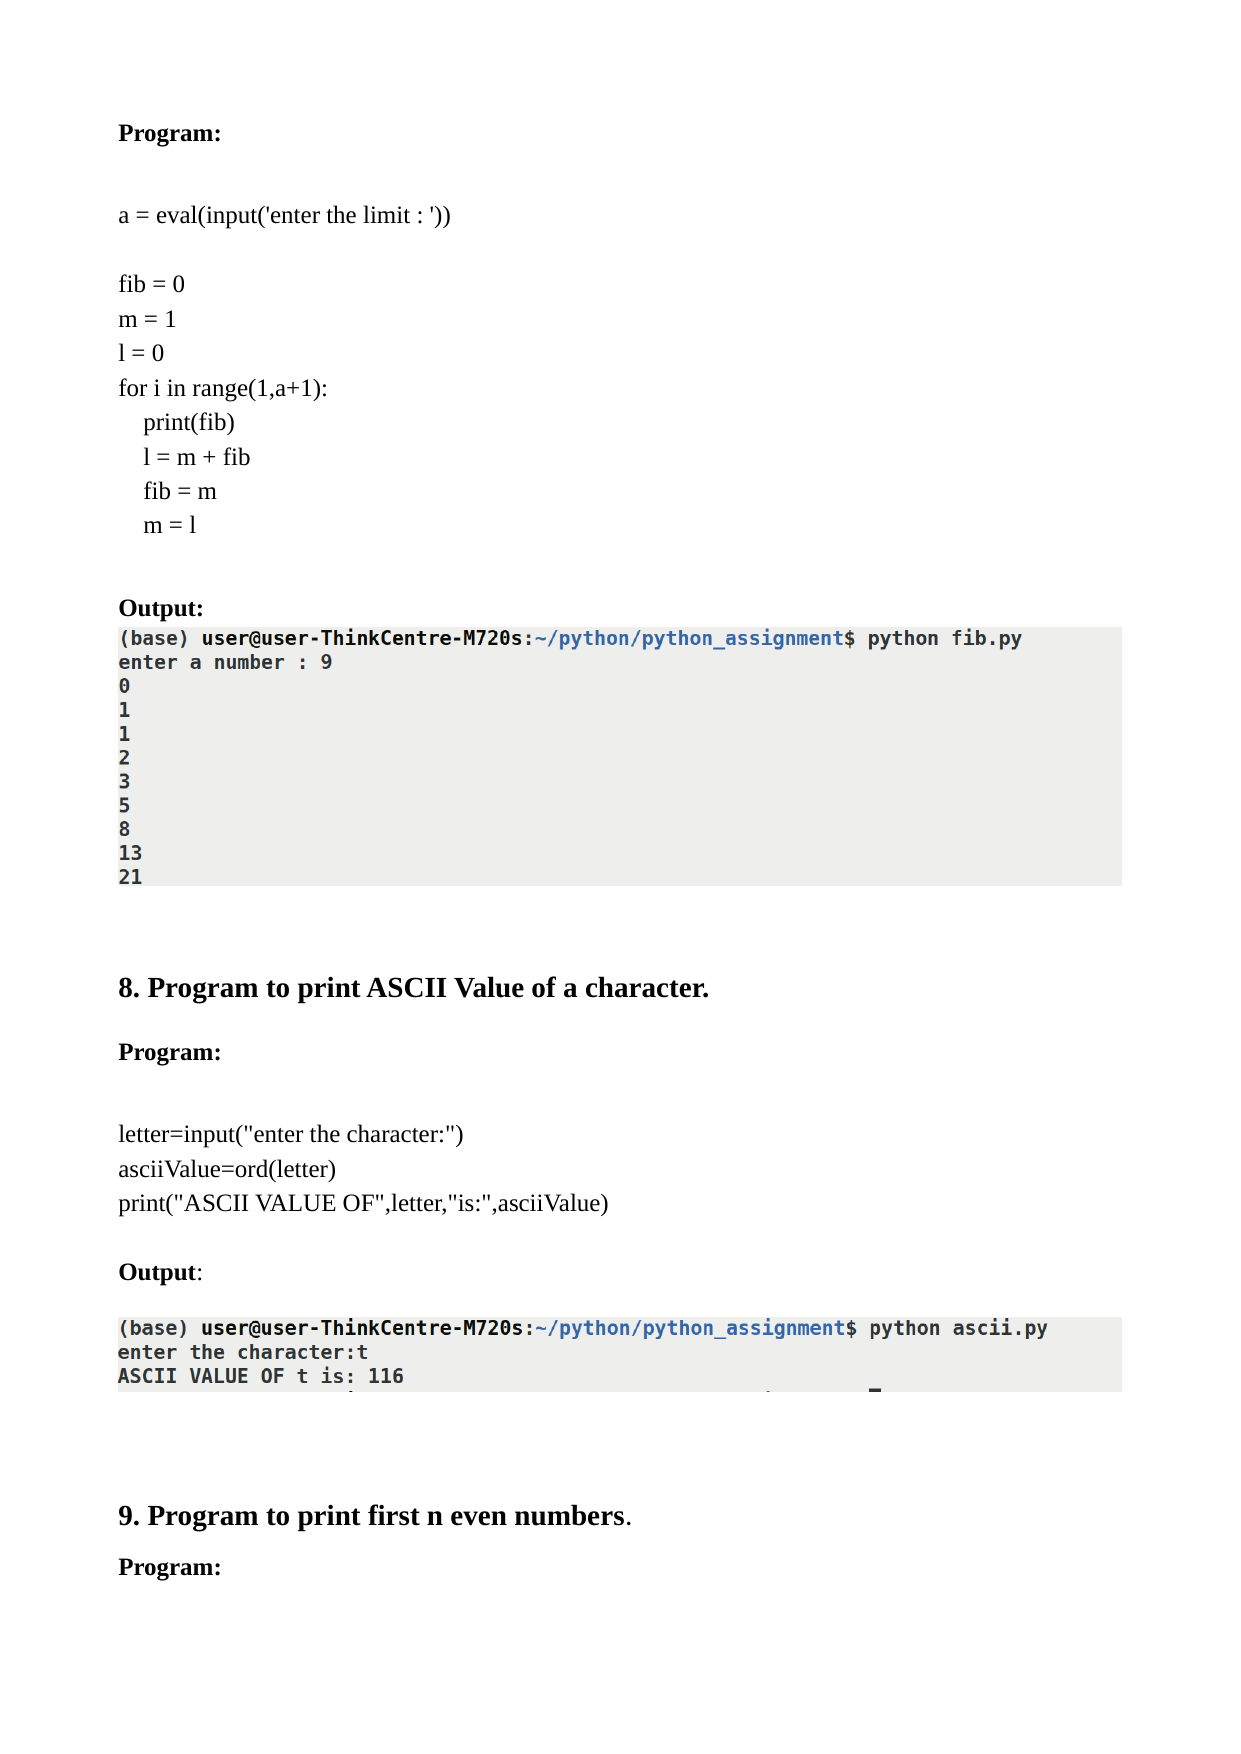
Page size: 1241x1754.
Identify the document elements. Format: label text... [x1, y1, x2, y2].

text fib = m [118, 476, 1122, 505]
picture [118, 627, 1123, 886]
text fib = 0 [118, 269, 1122, 298]
text letter=input("enter the character:") [118, 1119, 1122, 1148]
text for i in range(1,a+1): [118, 373, 1122, 401]
text 9. Program to print first n even numbers. [118, 1463, 1122, 1532]
text Program: [118, 118, 1122, 147]
text m = 1 [118, 304, 1122, 332]
text a = eval(input('enter the limit : ')) [118, 200, 1122, 229]
text Output: [118, 1257, 1122, 1286]
text Program: [118, 1552, 1122, 1581]
text Program: [118, 1037, 1122, 1066]
text l = m + fib [118, 442, 1122, 470]
text l = 0 [118, 338, 1122, 367]
text asciiValue=ord(letter) [118, 1154, 1122, 1183]
text Output: [118, 593, 1122, 621]
picture [118, 1317, 1123, 1392]
text m = l [118, 511, 1122, 539]
text print("ASCII VALUE OF",letter,"is:",asciiValue) [118, 1188, 1122, 1217]
text 8. Program to print ASCII Value of a character. [118, 970, 1122, 1004]
text print(fib) [118, 407, 1122, 436]
